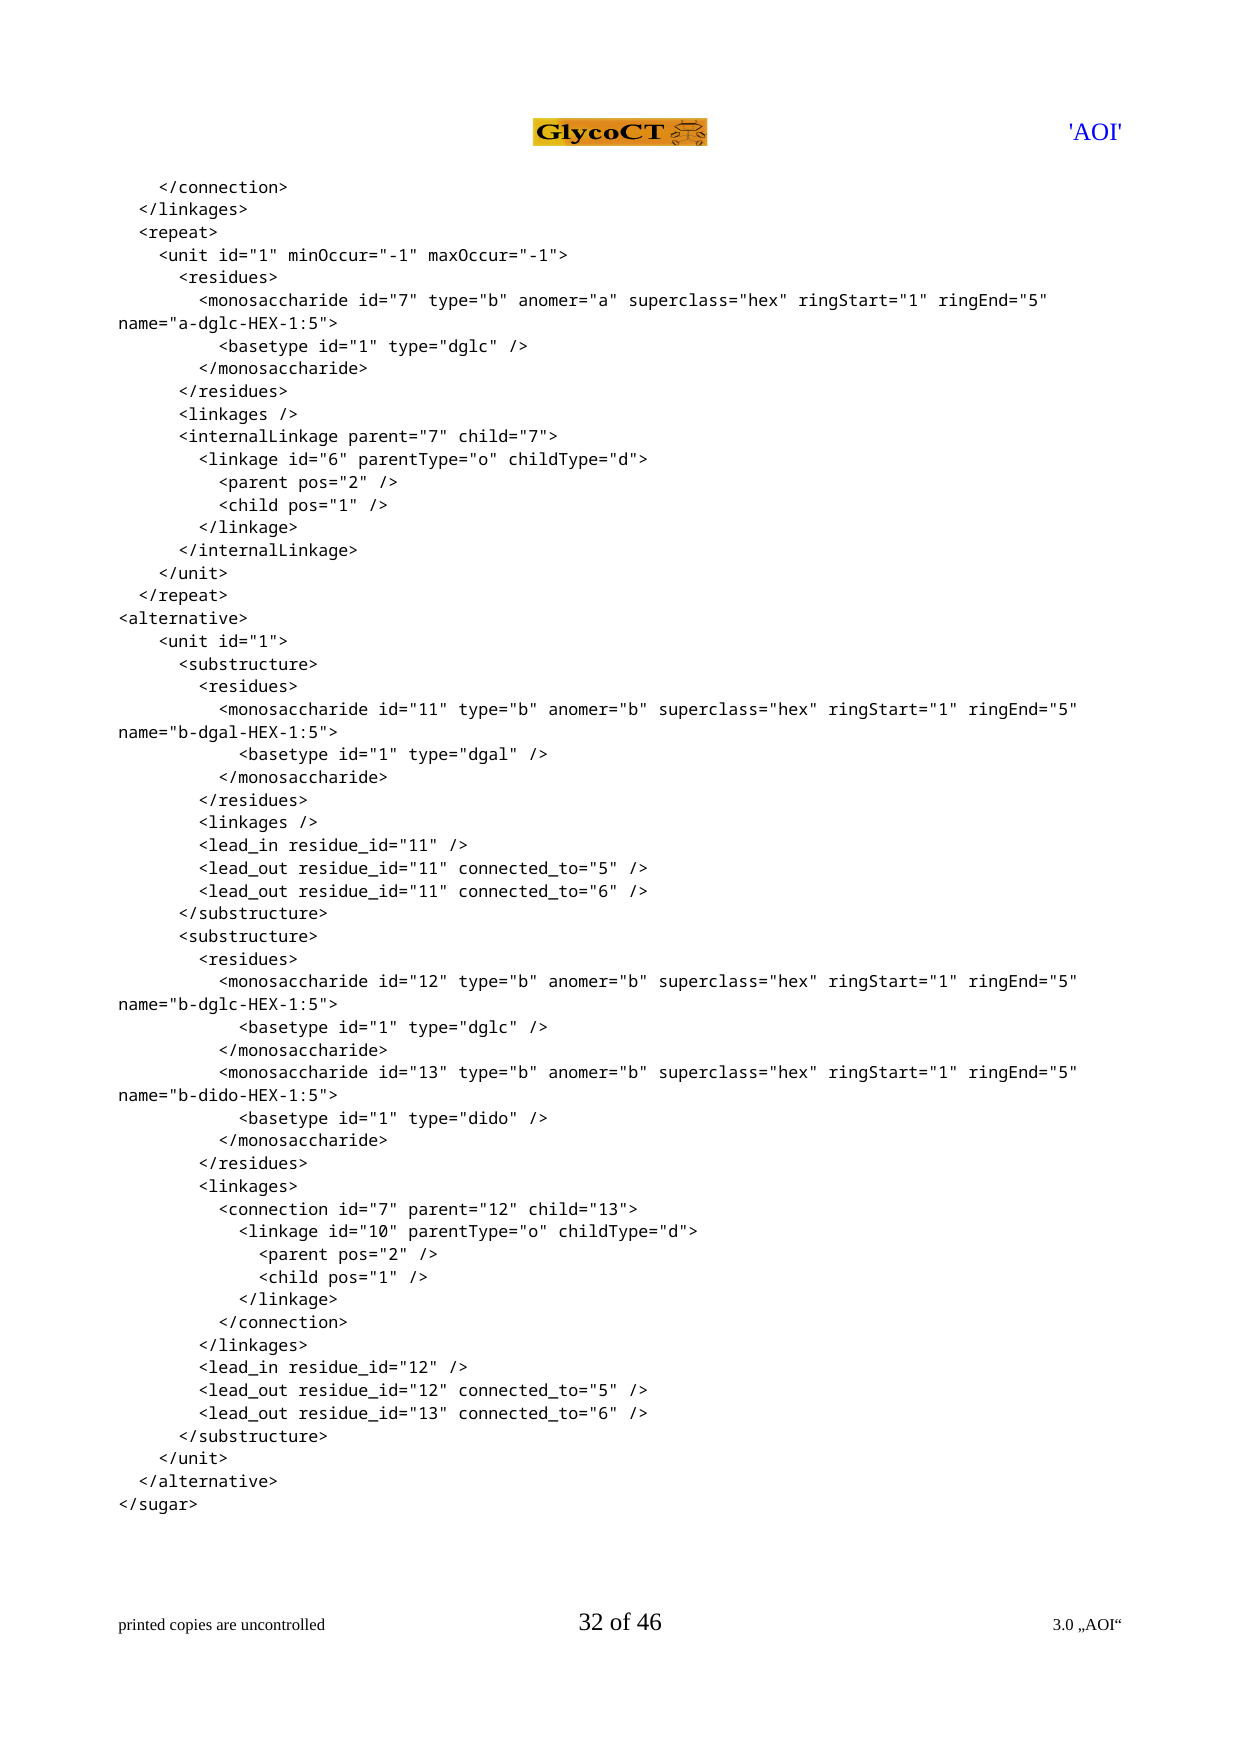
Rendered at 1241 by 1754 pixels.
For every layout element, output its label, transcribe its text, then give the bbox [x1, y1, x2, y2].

text </unit> [118, 1447, 1122, 1470]
text </monosaccharide> [118, 1129, 1122, 1152]
text </unit> [118, 561, 1122, 584]
text <repeat> [118, 221, 1122, 243]
text <basetype id="1" type="dglc" /> [118, 1016, 1122, 1038]
text </residues> [118, 1152, 1122, 1174]
text </residues> [118, 788, 1122, 811]
text <lead_out residue_id="13" connected_to="6" /> [118, 1402, 1122, 1424]
text </monosaccharide> [118, 766, 1122, 788]
text <parent pos="2" /> [118, 471, 1122, 493]
text <monosaccharide id="13" type="b" anomer="b" superclass="hex" ringStart="1" ringEnd="5" name="b-dido-HEX-1:5"> [118, 1061, 1122, 1106]
text </linkages> [118, 198, 1122, 221]
text <child pos="1" /> [118, 493, 1122, 516]
text </linkage> [118, 516, 1122, 539]
text <lead_in residue_id="11" /> [118, 834, 1122, 857]
text </linkage> [118, 1288, 1122, 1311]
text <residues> [118, 266, 1122, 289]
text <unit id="1"> [118, 629, 1122, 652]
text <basetype id="1" type="dido" /> [118, 1106, 1122, 1129]
text <monosaccharide id="11" type="b" anomer="b" superclass="hex" ringStart="1" ringEnd="5" name="b-dgal-HEX-1:5"> [118, 698, 1122, 743]
text <alternative> [118, 607, 1122, 629]
text <lead_out residue_id="11" connected_to="5" /> [118, 857, 1122, 879]
text <substructure> [118, 925, 1122, 947]
text <lead_out residue_id="11" connected_to="6" /> [118, 879, 1122, 902]
text <residues> [118, 675, 1122, 698]
text <unit id="1" minOccur="-1" maxOccur="-1"> [118, 243, 1122, 266]
text <connection id="7" parent="12" child="13"> [118, 1197, 1122, 1220]
text </substructure> [118, 1424, 1122, 1447]
text <basetype id="1" type="dgal" /> [118, 743, 1122, 766]
text <basetype id="1" type="dglc" /> [118, 334, 1122, 357]
text </residues> [118, 380, 1122, 402]
text <linkages> [118, 1174, 1122, 1197]
text </monosaccharide> [118, 1038, 1122, 1061]
text <linkages /> [118, 811, 1122, 834]
text <monosaccharide id="7" type="b" anomer="a" superclass="hex" ringStart="1" ringEnd="5" name="a-dglc-HEX-1:5"> [118, 289, 1122, 334]
text <linkage id="10" parentType="o" childType="d"> [118, 1220, 1122, 1243]
picture [532, 118, 708, 146]
text </repeat> [118, 584, 1122, 607]
text <monosaccharide id="12" type="b" anomer="b" superclass="hex" ringStart="1" ringEnd="5" name="b-dglc-HEX-1:5"> [118, 970, 1122, 1016]
text </internalLinkage> [118, 539, 1122, 561]
text <linkages /> [118, 402, 1122, 425]
text </substructure> [118, 902, 1122, 925]
text </monosaccharide> [118, 357, 1122, 380]
text <linkage id="6" parentType="o" childType="d"> [118, 448, 1122, 471]
text <parent pos="2" /> [118, 1243, 1122, 1265]
text <child pos="1" /> [118, 1265, 1122, 1288]
text <residues> [118, 947, 1122, 970]
text </alternative> [118, 1470, 1122, 1492]
text </linkages> [118, 1333, 1122, 1356]
text </connection> [118, 175, 1122, 198]
text </sugar> [118, 1492, 1122, 1515]
text <internalLinkage parent="7" child="7"> [118, 425, 1122, 448]
text <substructure> [118, 652, 1122, 675]
text <lead_in residue_id="12" /> [118, 1356, 1122, 1379]
text </connection> [118, 1311, 1122, 1333]
text <lead_out residue_id="12" connected_to="5" /> [118, 1379, 1122, 1402]
